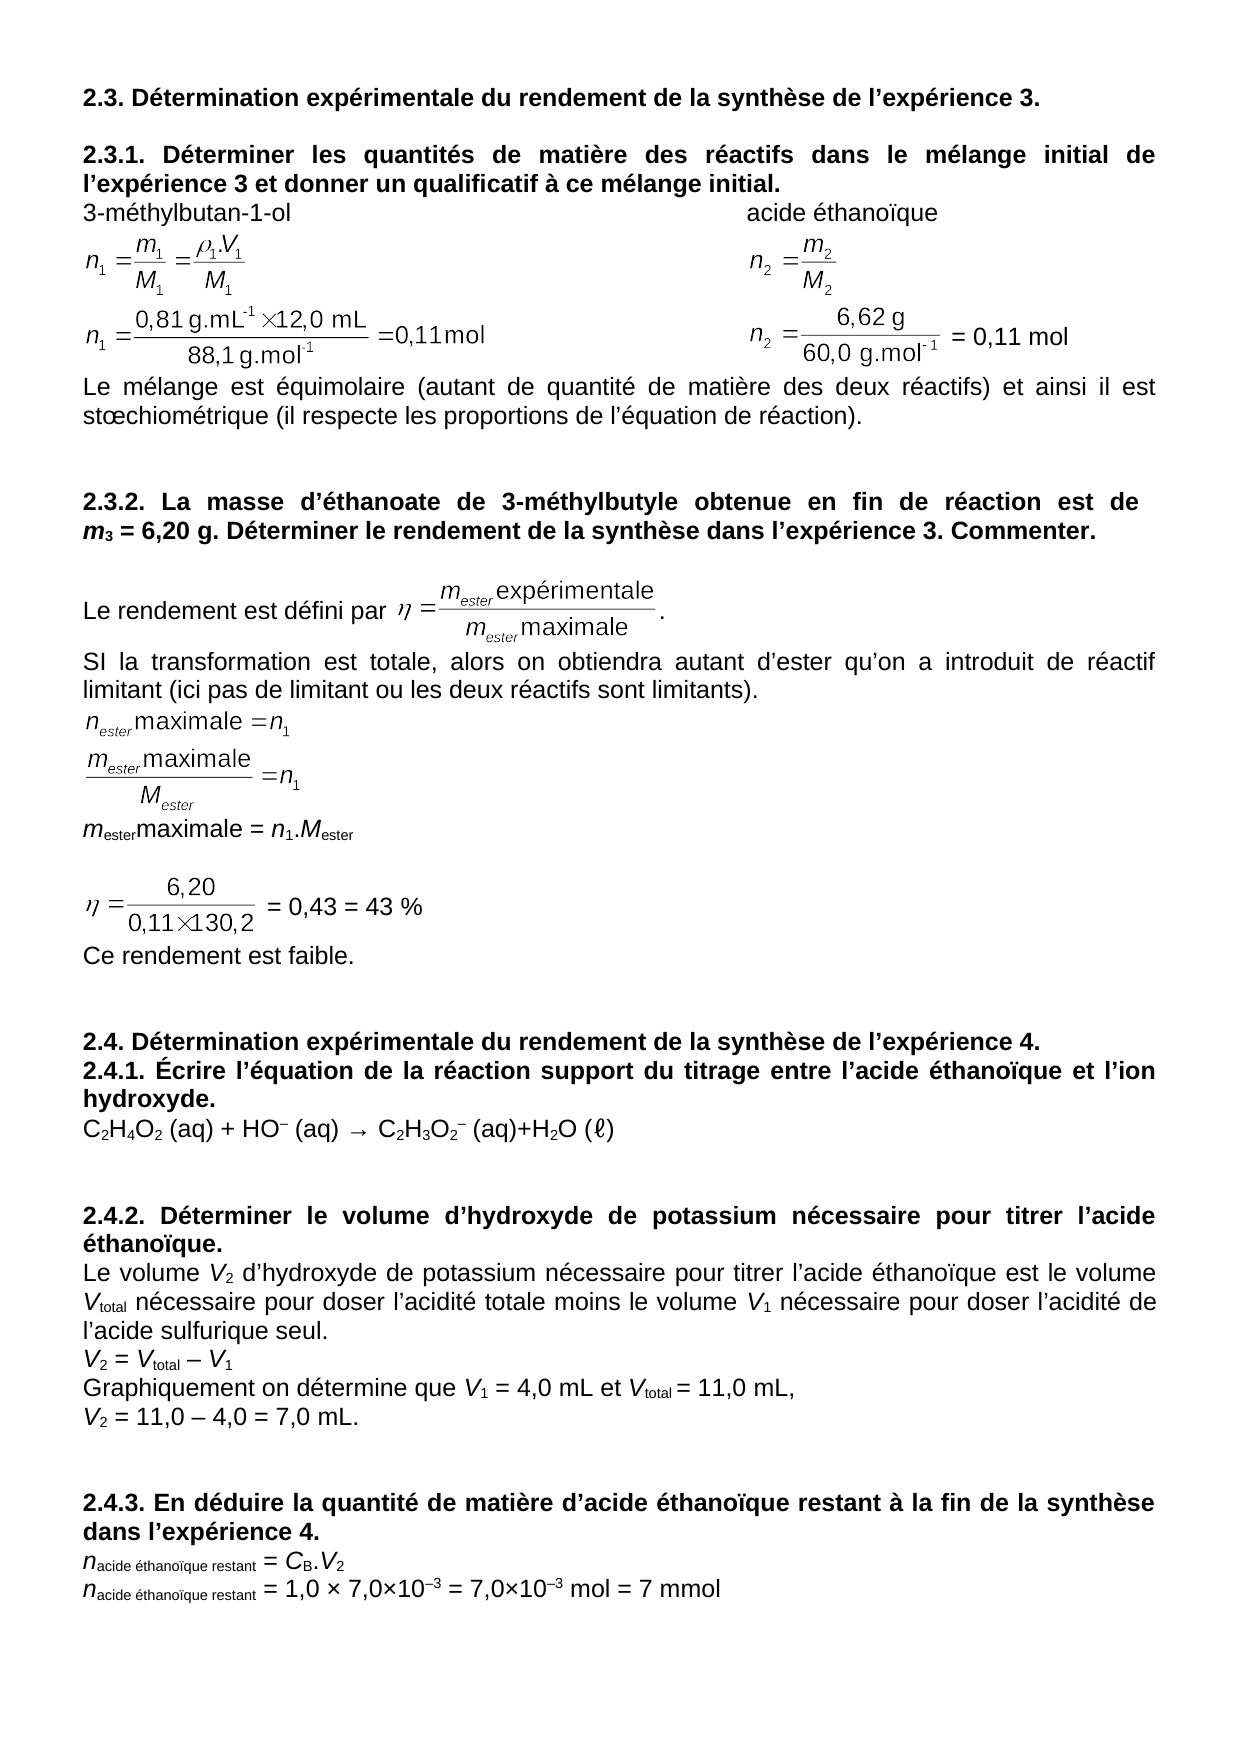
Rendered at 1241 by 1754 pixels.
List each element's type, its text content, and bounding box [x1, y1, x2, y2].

text Ce rendement est faible. [83, 941, 1157, 969]
text V2 = 11,0 – 4,0 = 7,0 mL. [83, 1402, 1157, 1431]
text 2.3. Détermination expérimentale du rendement de la synthèse de l’expérience 3. [83, 83, 1157, 111]
text Le mélange est équimolaire (autant de quantité de matière des deux réactifs) et ainsi il est stœchiométrique (il respecte les proportions de l’équation de réaction). [83, 372, 1157, 430]
text Le volume V2 d’hydroxyde de potassium nécessaire pour titrer l’acide éthanoïque est le volume Vtotal nécessaire pour doser l’acidité totale moins le volume V1 nécessaire pour doser l’acidité de l’acide sulfurique seul. [83, 1258, 1157, 1344]
text 2.3.2. La masse d’éthanoate de 3-méthylbutyle obtenue en fin de réaction est de m3 = 6,20 g. Déterminer le rendement de la synthèse dans l’expérience 3. Commenter. [83, 487, 1157, 545]
text Le rendement est défini par . [83, 573, 1157, 646]
text = 0,11 mol [83, 299, 1157, 372]
text 2.4. Détermination expérimentale du rendement de la synthèse de l’expérience 4. [83, 1027, 1157, 1056]
text C2H4O2 (aq) + HO– (aq) → C2H3O2– (aq)+H2O (ℓ) [83, 1113, 1157, 1143]
text 3-méthylbutan-1-ol acide éthanoïque [83, 198, 1157, 226]
text 2.3.1. Déterminer les quantités de matière des réactifs dans le mélange initial de l’expérience 3 et donner un qualificatif à ce mélange initial. [83, 140, 1157, 198]
text nacide éthanoïque restant = CB.V2 [83, 1546, 1157, 1574]
text mestermaximale = n1.Mester [83, 814, 1157, 843]
text 2.4.2. Déterminer le volume d’hydroxyde de potassium nécessaire pour titrer l’acide éthanoïque. [83, 1201, 1157, 1258]
text = 0,43 = 43 % [83, 872, 1157, 941]
text nacide éthanoïque restant = 1,0 × 7,0×10–3 = 7,0×10–3 mol = 7 mmol [83, 1574, 1157, 1603]
text Graphiquement on détermine que V1 = 4,0 mL et Vtotal = 11,0 mL, [83, 1373, 1157, 1402]
text 2.4.3. En déduire la quantité de matière d’acide éthanoïque restant à la fin de la synthèse dans l’expérience 4. [83, 1488, 1157, 1546]
text 2.4.1. Écrire l’équation de la réaction support du titrage entre l’acide éthanoïque et l’ion hydroxyde. [83, 1056, 1157, 1113]
text SI la transformation est totale, alors on obtiendra autant d’ester qu’on a introduit de réactif limitant (ici pas de limitant ou les deux réactifs sont limitants). [83, 646, 1157, 704]
text V2 = Vtotal – V1 [83, 1344, 1157, 1373]
